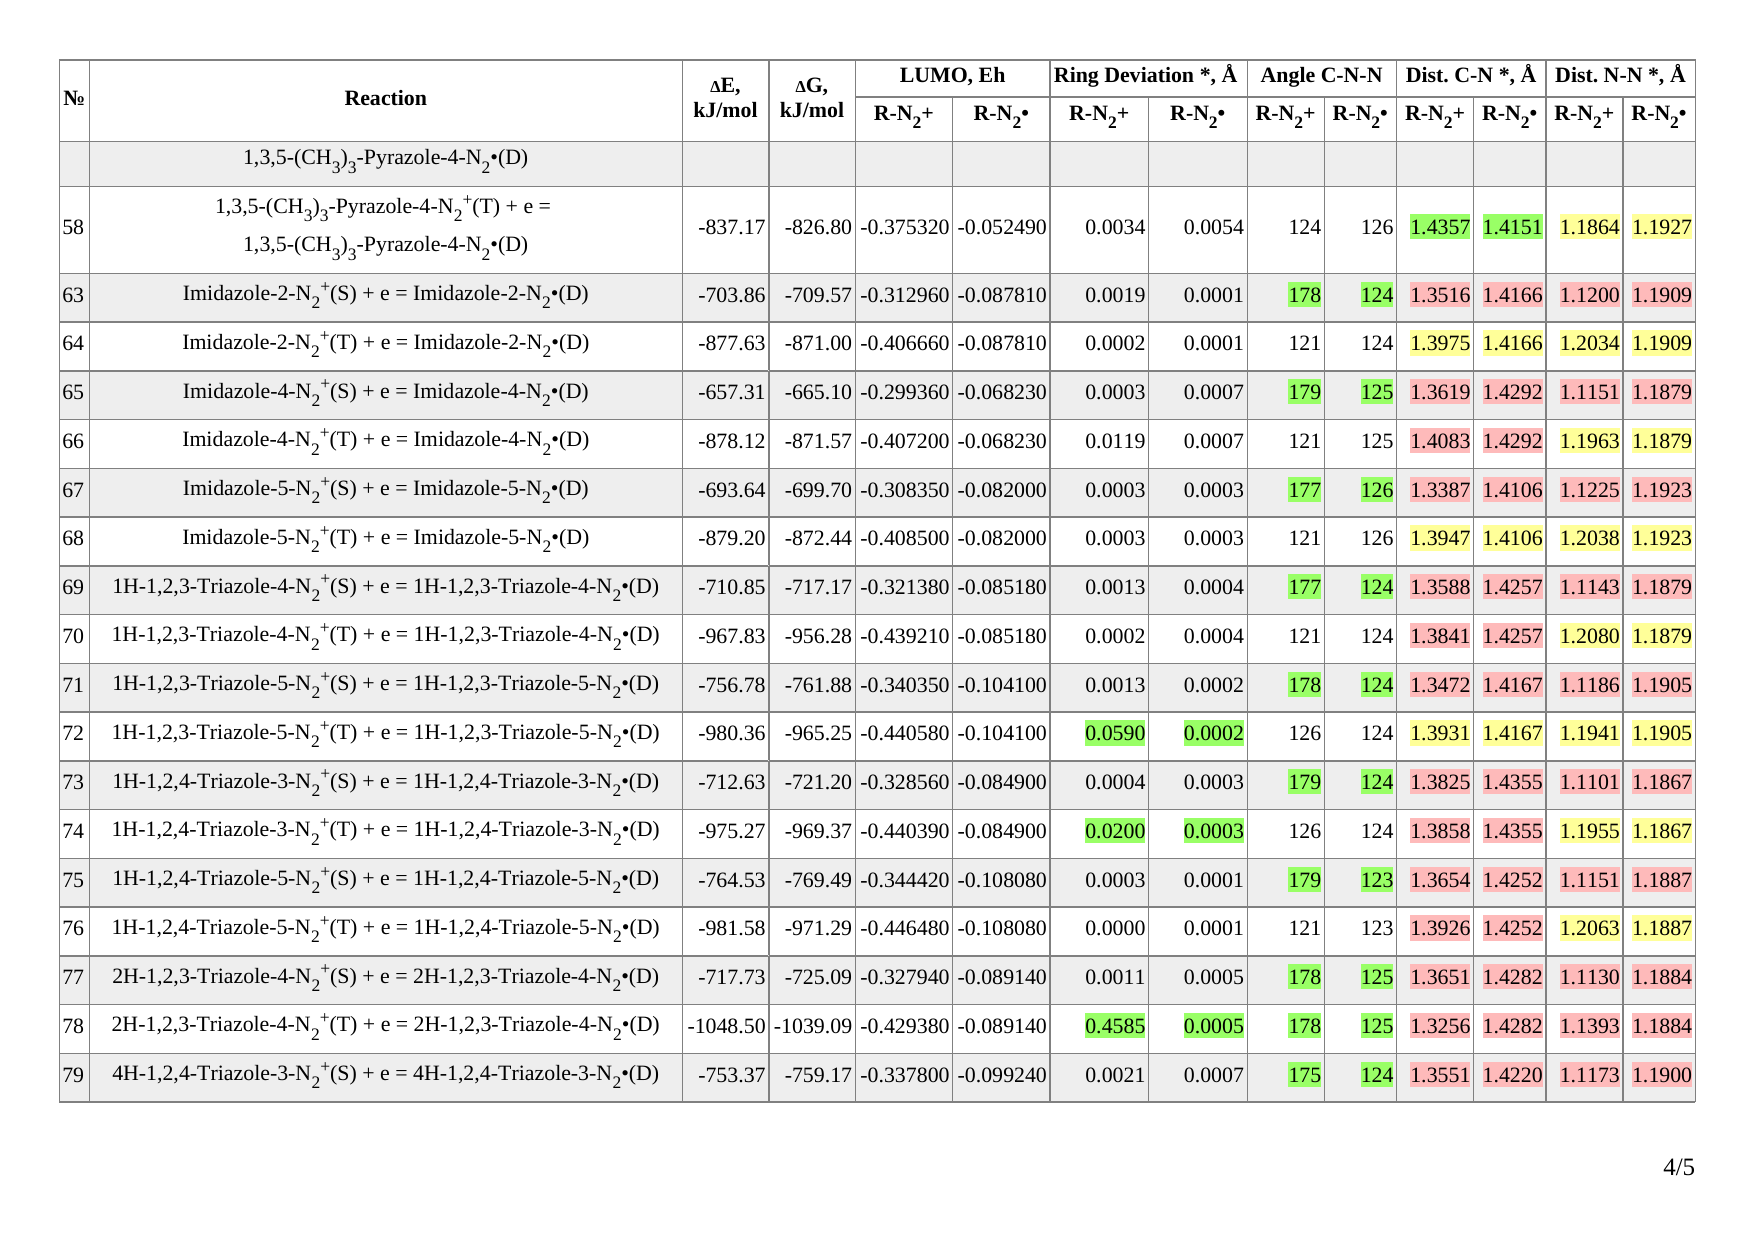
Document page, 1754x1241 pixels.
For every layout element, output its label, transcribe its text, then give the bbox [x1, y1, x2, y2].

table_cell -0.429380 [856, 1005, 952, 1053]
table_header № [60, 61, 89, 141]
table_cell 178 [1248, 274, 1324, 321]
table_cell 1.1900 [1624, 1054, 1695, 1101]
table_cell -693.64 [683, 469, 768, 516]
table_cell 1.3654 [1397, 859, 1473, 906]
table_cell 77 [60, 957, 89, 1004]
table_cell 1.4292 [1474, 372, 1545, 419]
table_cell 65 [60, 372, 89, 419]
table_cell -0.108080 [953, 908, 1049, 955]
table_cell 74 [60, 810, 89, 858]
table_cell 0.0004 [1051, 762, 1148, 809]
table_cell 121 [1248, 908, 1324, 955]
table_cell 1.4083 [1397, 420, 1473, 468]
table_cell 2H-1,2,3-Triazole-4-N2+(S) + e = 2H-1,2,3-Triazole-4-N2•(D) [90, 957, 682, 1004]
table_cell 1.1151 [1547, 859, 1622, 906]
table_cell 121 [1248, 518, 1324, 565]
table_cell 63 [60, 274, 89, 321]
table_cell 1H-1,2,3-Triazole-5-N2+(T) + e = 1H-1,2,3-Triazole-5-N2•(D) [90, 713, 682, 760]
table_cell Imidazole-5-N2+(T) + e = Imidazole-5-N2•(D) [90, 518, 682, 565]
table_header Dist. C-N *, Å [1397, 61, 1545, 96]
table_cell 0.0004 [1149, 567, 1247, 614]
table_cell 0.0000 [1051, 908, 1148, 955]
table_cell -710.85 [683, 567, 768, 614]
table_cell -965.25 [770, 713, 855, 760]
table_cell -0.321380 [856, 567, 952, 614]
table_cell -712.63 [683, 762, 768, 809]
table_cell -872.44 [770, 518, 855, 565]
table_cell -0.085180 [953, 567, 1049, 614]
table_cell 0.0003 [1149, 762, 1247, 809]
table_cell 1.4106 [1474, 469, 1545, 516]
table_cell -0.085180 [953, 615, 1049, 663]
table_cell 1.1173 [1547, 1054, 1622, 1101]
table_cell -0.082000 [953, 518, 1049, 565]
table_cell Imidazole-2-N2+(T) + e = Imidazole-2-N2•(D) [90, 323, 682, 370]
table_cell 1.4106 [1474, 518, 1545, 565]
table_cell 0.0011 [1051, 957, 1148, 1004]
table_cell -761.88 [770, 664, 855, 711]
table_cell -967.83 [683, 615, 768, 663]
table_cell 0.0001 [1149, 274, 1247, 321]
table_cell 0.0003 [1051, 518, 1148, 565]
table_cell [1397, 142, 1473, 186]
table_cell 1.4252 [1474, 859, 1545, 906]
table_cell -980.36 [683, 713, 768, 760]
table_cell -0.084900 [953, 762, 1049, 809]
table_cell 1.4357 [1397, 187, 1473, 273]
table_cell 1H-1,2,4-Triazole-3-N2+(S) + e = 1H-1,2,4-Triazole-3-N2•(D) [90, 762, 682, 809]
table_cell 1.1884 [1624, 957, 1695, 1004]
table_cell 1.3619 [1397, 372, 1473, 419]
table_cell -0.082000 [953, 469, 1049, 516]
table_cell 125 [1325, 420, 1396, 468]
table_cell 0.0007 [1149, 1054, 1247, 1101]
table_cell 179 [1248, 372, 1324, 419]
table_cell [953, 142, 1049, 186]
table_cell 1.1887 [1624, 908, 1695, 955]
table_cell 124 [1325, 713, 1396, 760]
table_cell 0.0007 [1149, 372, 1247, 419]
table_cell 0.0001 [1149, 859, 1247, 906]
table_cell -0.440390 [856, 810, 952, 858]
table_cell 0.0003 [1149, 518, 1247, 565]
table_cell 179 [1248, 762, 1324, 809]
table_cell 0.4585 [1051, 1005, 1148, 1053]
table_cell 1.1200 [1547, 274, 1622, 321]
table_cell 1.3516 [1397, 274, 1473, 321]
table_cell 1.1884 [1624, 1005, 1695, 1053]
table_cell 126 [1248, 713, 1324, 760]
table_cell 67 [60, 469, 89, 516]
table_cell [60, 142, 89, 186]
table_cell 1.3387 [1397, 469, 1473, 516]
table_cell 1.1879 [1624, 372, 1695, 419]
table_cell [1547, 142, 1622, 186]
table_cell 64 [60, 323, 89, 370]
table_cell R-N2+ [856, 98, 952, 141]
table_cell 66 [60, 420, 89, 468]
table_cell 178 [1248, 664, 1324, 711]
table_cell -665.10 [770, 372, 855, 419]
table_cell 1.4292 [1474, 420, 1545, 468]
table_cell 1.1879 [1624, 567, 1695, 614]
table_cell 1.1879 [1624, 615, 1695, 663]
table_cell -756.78 [683, 664, 768, 711]
table_cell -0.099240 [953, 1054, 1049, 1101]
table_cell 69 [60, 567, 89, 614]
table_cell 1.4220 [1474, 1054, 1545, 1101]
table_cell -837.17 [683, 187, 768, 273]
table_header Reaction [90, 61, 682, 141]
table_cell 175 [1248, 1054, 1324, 1101]
table_cell -0.068230 [953, 420, 1049, 468]
table_header Angle C-N-N [1248, 61, 1396, 96]
table_cell [1474, 142, 1545, 186]
table_cell 1.1927 [1624, 187, 1695, 273]
table_cell 1.4355 [1474, 762, 1545, 809]
table_cell [1624, 142, 1695, 186]
table_cell -871.00 [770, 323, 855, 370]
table_cell -0.408500 [856, 518, 952, 565]
table_header Ring Deviation *, Å [1051, 61, 1247, 96]
table_cell 1.2034 [1547, 323, 1622, 370]
table_cell 0.0004 [1149, 615, 1247, 663]
table_cell 1H-1,2,4-Triazole-5-N2+(T) + e = 1H-1,2,4-Triazole-5-N2•(D) [90, 908, 682, 955]
table_cell -0.406660 [856, 323, 952, 370]
table_cell 0.0003 [1149, 810, 1247, 858]
table_cell 70 [60, 615, 89, 663]
table_cell [770, 142, 855, 186]
table_cell R-N2• [1325, 98, 1396, 141]
table_cell 1.3975 [1397, 323, 1473, 370]
table_cell 1.1905 [1624, 713, 1695, 760]
table_cell 1.1909 [1624, 323, 1695, 370]
table_cell -0.446480 [856, 908, 952, 955]
table_cell 1.1941 [1547, 713, 1622, 760]
table_header Dist. N-N *, Å [1547, 61, 1695, 96]
table_cell 0.0054 [1149, 187, 1247, 273]
table_cell [1149, 142, 1247, 186]
table_cell 1.1867 [1624, 762, 1695, 809]
table_cell 1.3858 [1397, 810, 1473, 858]
table_cell 1.4252 [1474, 908, 1545, 955]
table_cell 1.1923 [1624, 469, 1695, 516]
table_cell 124 [1325, 1054, 1396, 1101]
table_header LUMO, Eh [856, 61, 1049, 96]
table_cell -709.57 [770, 274, 855, 321]
table_cell -753.37 [683, 1054, 768, 1101]
table_cell 126 [1325, 469, 1396, 516]
table_cell 1.4282 [1474, 957, 1545, 1004]
table_cell 177 [1248, 567, 1324, 614]
table_cell 1.1101 [1547, 762, 1622, 809]
table_cell 0.0002 [1051, 323, 1148, 370]
table_cell 177 [1248, 469, 1324, 516]
table_cell 1.4151 [1474, 187, 1545, 273]
table_cell R-N2+ [1397, 98, 1473, 141]
table_cell 0.0001 [1149, 323, 1247, 370]
table_header ∆E, kJ/mol [683, 61, 768, 141]
table_cell -699.70 [770, 469, 855, 516]
table_cell -725.09 [770, 957, 855, 1004]
table_cell 1.3256 [1397, 1005, 1473, 1053]
table_cell -0.337800 [856, 1054, 952, 1101]
table_cell 1.1955 [1547, 810, 1622, 858]
table_cell -0.089140 [953, 957, 1049, 1004]
table_cell 1H-1,2,3-Triazole-5-N2+(S) + e = 1H-1,2,3-Triazole-5-N2•(D) [90, 664, 682, 711]
table_cell 75 [60, 859, 89, 906]
table_cell 125 [1325, 957, 1396, 1004]
table_cell 0.0002 [1149, 713, 1247, 760]
table_cell 1.1225 [1547, 469, 1622, 516]
table_cell 1.2080 [1547, 615, 1622, 663]
table_cell 0.0019 [1051, 274, 1148, 321]
table_cell 1.1186 [1547, 664, 1622, 711]
table_cell -0.439210 [856, 615, 952, 663]
table_cell 124 [1325, 762, 1396, 809]
table_cell Imidazole-4-N2+(T) + e = Imidazole-4-N2•(D) [90, 420, 682, 468]
table_cell 1.4167 [1474, 713, 1545, 760]
table_cell 1.3841 [1397, 615, 1473, 663]
table_cell [683, 142, 768, 186]
table_cell 4H-1,2,4-Triazole-3-N2+(S) + e = 4H-1,2,4-Triazole-3-N2•(D) [90, 1054, 682, 1101]
table_cell 1.4282 [1474, 1005, 1545, 1053]
table_cell [1051, 142, 1148, 186]
table_cell -877.63 [683, 323, 768, 370]
table_cell Imidazole-5-N2+(S) + e = Imidazole-5-N2•(D) [90, 469, 682, 516]
table_cell -1048.50 [683, 1005, 768, 1053]
table_cell -0.308350 [856, 469, 952, 516]
table_cell -0.104100 [953, 664, 1049, 711]
table_cell 1.3551 [1397, 1054, 1473, 1101]
table_cell 1.3931 [1397, 713, 1473, 760]
table_cell Imidazole-4-N2+(S) + e = Imidazole-4-N2•(D) [90, 372, 682, 419]
table_cell 1.1864 [1547, 187, 1622, 273]
table_cell 121 [1248, 615, 1324, 663]
table_cell 1.3651 [1397, 957, 1473, 1004]
table_cell -0.104100 [953, 713, 1049, 760]
table_cell -721.20 [770, 762, 855, 809]
table_cell 124 [1248, 187, 1324, 273]
table_cell -0.328560 [856, 762, 952, 809]
table_cell 1.1923 [1624, 518, 1695, 565]
table_cell 1.1879 [1624, 420, 1695, 468]
table_cell -769.49 [770, 859, 855, 906]
table_cell 1H-1,2,3-Triazole-4-N2+(T) + e = 1H-1,2,3-Triazole-4-N2•(D) [90, 615, 682, 663]
table_cell -1039.09 [770, 1005, 855, 1053]
table_cell -0.312960 [856, 274, 952, 321]
table_cell -0.344420 [856, 859, 952, 906]
table_cell 71 [60, 664, 89, 711]
table_cell 1.3472 [1397, 664, 1473, 711]
table_cell -0.327940 [856, 957, 952, 1004]
table_cell 124 [1325, 810, 1396, 858]
table_cell -759.17 [770, 1054, 855, 1101]
table_cell 124 [1325, 615, 1396, 663]
table_cell 1.4166 [1474, 274, 1545, 321]
table_cell 124 [1325, 274, 1396, 321]
table_cell 0.0002 [1149, 664, 1247, 711]
table_cell 121 [1248, 420, 1324, 468]
table_cell 1.3926 [1397, 908, 1473, 955]
table_cell 2H-1,2,3-Triazole-4-N2+(T) + e = 2H-1,2,3-Triazole-4-N2•(D) [90, 1005, 682, 1053]
table_cell 126 [1325, 518, 1396, 565]
table_cell 1.4257 [1474, 567, 1545, 614]
table_cell -0.108080 [953, 859, 1049, 906]
table_cell 1.3588 [1397, 567, 1473, 614]
table_cell 0.0005 [1149, 1005, 1247, 1053]
table_cell -878.12 [683, 420, 768, 468]
table_cell 1.1909 [1624, 274, 1695, 321]
table_cell 1H-1,2,3-Triazole-4-N2+(S) + e = 1H-1,2,3-Triazole-4-N2•(D) [90, 567, 682, 614]
table_cell -0.089140 [953, 1005, 1049, 1053]
table_cell -0.068230 [953, 372, 1049, 419]
table_cell -981.58 [683, 908, 768, 955]
table_cell R-N2+ [1547, 98, 1622, 141]
table_cell 1.3947 [1397, 518, 1473, 565]
table_cell -703.86 [683, 274, 768, 321]
table_cell 178 [1248, 1005, 1324, 1053]
table_cell 124 [1325, 664, 1396, 711]
table_cell -0.407200 [856, 420, 952, 468]
table_cell 178 [1248, 957, 1324, 1004]
table_cell 121 [1248, 323, 1324, 370]
table_cell 0.0005 [1149, 957, 1247, 1004]
table_cell -0.052490 [953, 187, 1049, 273]
table_cell -657.31 [683, 372, 768, 419]
table_cell 0.0590 [1051, 713, 1148, 760]
table_cell R-N2• [1149, 98, 1247, 141]
table_cell 1.4166 [1474, 323, 1545, 370]
table_cell -971.29 [770, 908, 855, 955]
table_cell 1.1393 [1547, 1005, 1622, 1053]
table_cell R-N2• [953, 98, 1049, 141]
table_cell R-N2• [1474, 98, 1545, 141]
table_cell 78 [60, 1005, 89, 1053]
table_cell -717.73 [683, 957, 768, 1004]
table_cell 1.1143 [1547, 567, 1622, 614]
table_cell R-N2+ [1051, 98, 1148, 141]
table_cell 125 [1325, 372, 1396, 419]
table_cell R-N2+ [1248, 98, 1324, 141]
table_cell -879.20 [683, 518, 768, 565]
table_cell 0.0013 [1051, 567, 1148, 614]
table_cell 1,3,5-(CH3)3-Pyrazole-4-N2•(D) [90, 142, 682, 186]
table_cell -826.80 [770, 187, 855, 273]
table_cell 73 [60, 762, 89, 809]
table_header ∆G, kJ/mol [770, 61, 855, 141]
table_cell 76 [60, 908, 89, 955]
table_cell 1.4257 [1474, 615, 1545, 663]
table_cell 1.4355 [1474, 810, 1545, 858]
table_cell 1.1887 [1624, 859, 1695, 906]
table_cell 1,3,5-(CH3)3-Pyrazole-4-N2+(T) + e = 1,3,5-(CH3)3-Pyrazole-4-N2•(D) [90, 187, 682, 273]
table_cell 179 [1248, 859, 1324, 906]
table_cell -0.087810 [953, 274, 1049, 321]
table_cell 1.1151 [1547, 372, 1622, 419]
table_cell 123 [1325, 859, 1396, 906]
table_cell -975.27 [683, 810, 768, 858]
table_cell 0.0003 [1051, 859, 1148, 906]
table_cell 0.0003 [1051, 469, 1148, 516]
table_cell 58 [60, 187, 89, 273]
table_cell [1325, 142, 1396, 186]
table_cell 125 [1325, 1005, 1396, 1053]
table_cell 0.0007 [1149, 420, 1247, 468]
table_cell 124 [1325, 567, 1396, 614]
table_cell -969.37 [770, 810, 855, 858]
table_cell 1.1867 [1624, 810, 1695, 858]
table_cell -0.299360 [856, 372, 952, 419]
table_cell 1.4167 [1474, 664, 1545, 711]
table_cell 1.3825 [1397, 762, 1473, 809]
table_cell -0.375320 [856, 187, 952, 273]
table_cell [1248, 142, 1324, 186]
table_cell -717.17 [770, 567, 855, 614]
table_cell 1.2038 [1547, 518, 1622, 565]
table_cell 1.1963 [1547, 420, 1622, 468]
table_cell 0.0002 [1051, 615, 1148, 663]
table_cell 0.0021 [1051, 1054, 1148, 1101]
table_cell 0.0013 [1051, 664, 1148, 711]
table_cell 0.0003 [1051, 372, 1148, 419]
table_cell 0.0119 [1051, 420, 1148, 468]
table_cell 0.0200 [1051, 810, 1148, 858]
table_cell 0.0003 [1149, 469, 1247, 516]
table_cell Imidazole-2-N2+(S) + e = Imidazole-2-N2•(D) [90, 274, 682, 321]
table_cell -0.340350 [856, 664, 952, 711]
table_cell 79 [60, 1054, 89, 1101]
table_cell 0.0034 [1051, 187, 1148, 273]
table_cell -0.084900 [953, 810, 1049, 858]
table_cell -871.57 [770, 420, 855, 468]
table_cell 1.2063 [1547, 908, 1622, 955]
table_cell 72 [60, 713, 89, 760]
table_cell [856, 142, 952, 186]
table_cell -764.53 [683, 859, 768, 906]
table_cell 124 [1325, 323, 1396, 370]
table_cell 126 [1325, 187, 1396, 273]
table_cell -0.087810 [953, 323, 1049, 370]
table_cell 126 [1248, 810, 1324, 858]
table_cell 68 [60, 518, 89, 565]
table_cell 123 [1325, 908, 1396, 955]
table_cell 1H-1,2,4-Triazole-3-N2+(T) + e = 1H-1,2,4-Triazole-3-N2•(D) [90, 810, 682, 858]
table_cell -956.28 [770, 615, 855, 663]
table_cell 1.1905 [1624, 664, 1695, 711]
table_cell 0.0001 [1149, 908, 1247, 955]
table_cell 1.1130 [1547, 957, 1622, 1004]
table_cell 1H-1,2,4-Triazole-5-N2+(S) + e = 1H-1,2,4-Triazole-5-N2•(D) [90, 859, 682, 906]
table_cell R-N2• [1624, 98, 1695, 141]
table_cell -0.440580 [856, 713, 952, 760]
